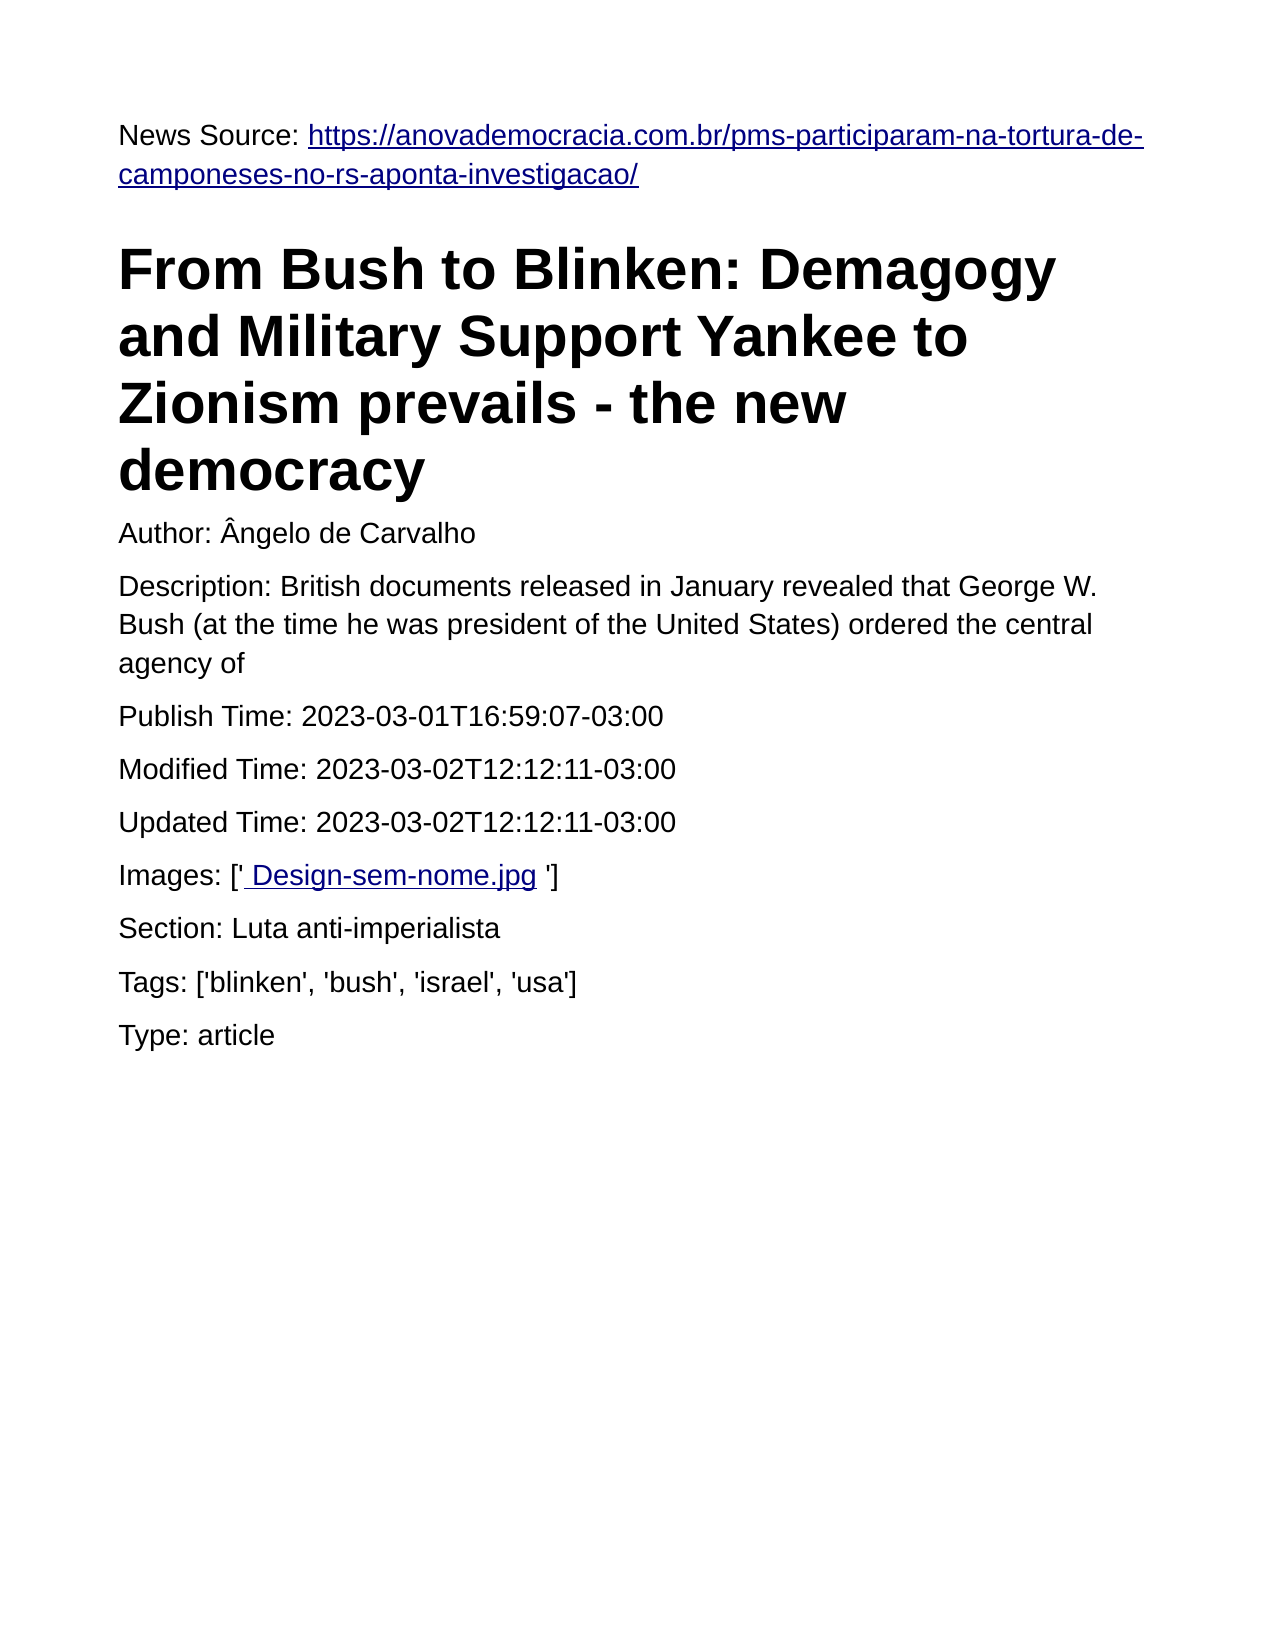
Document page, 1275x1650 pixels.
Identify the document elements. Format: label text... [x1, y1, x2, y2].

text Modified Time: 2023-03-02T12:12:11-03:00 [118, 752, 1157, 786]
text Updated Time: 2023-03-02T12:12:11-03:00 [118, 805, 1157, 839]
text Type: article [118, 1018, 1157, 1051]
text Publish Time: 2023-03-01T16:59:07-03:00 [118, 699, 1157, 732]
text Images: [' Design-sem-nome.jpg '] [118, 858, 1157, 892]
text News Source: https://anovademocracia.com.br/pms-participaram-na-tortura-de-camponeses-no-rs-aponta-investigacao/ [118, 118, 1157, 190]
text Section: Luta anti-imperialista [118, 911, 1157, 945]
text Tags: ['blinken', 'bush', 'israel', 'usa'] [118, 964, 1157, 998]
text Description: British documents released in January revealed that George W. Bush (at the time he was president of the United States) ordered the central agency of [118, 569, 1157, 679]
text Author: Ângelo de Carvalho [118, 516, 1157, 549]
subtitle From Bush to Blinken: Demagogy and Military Support Yankee to Zionism prevails - the new democracy [118, 235, 1157, 503]
